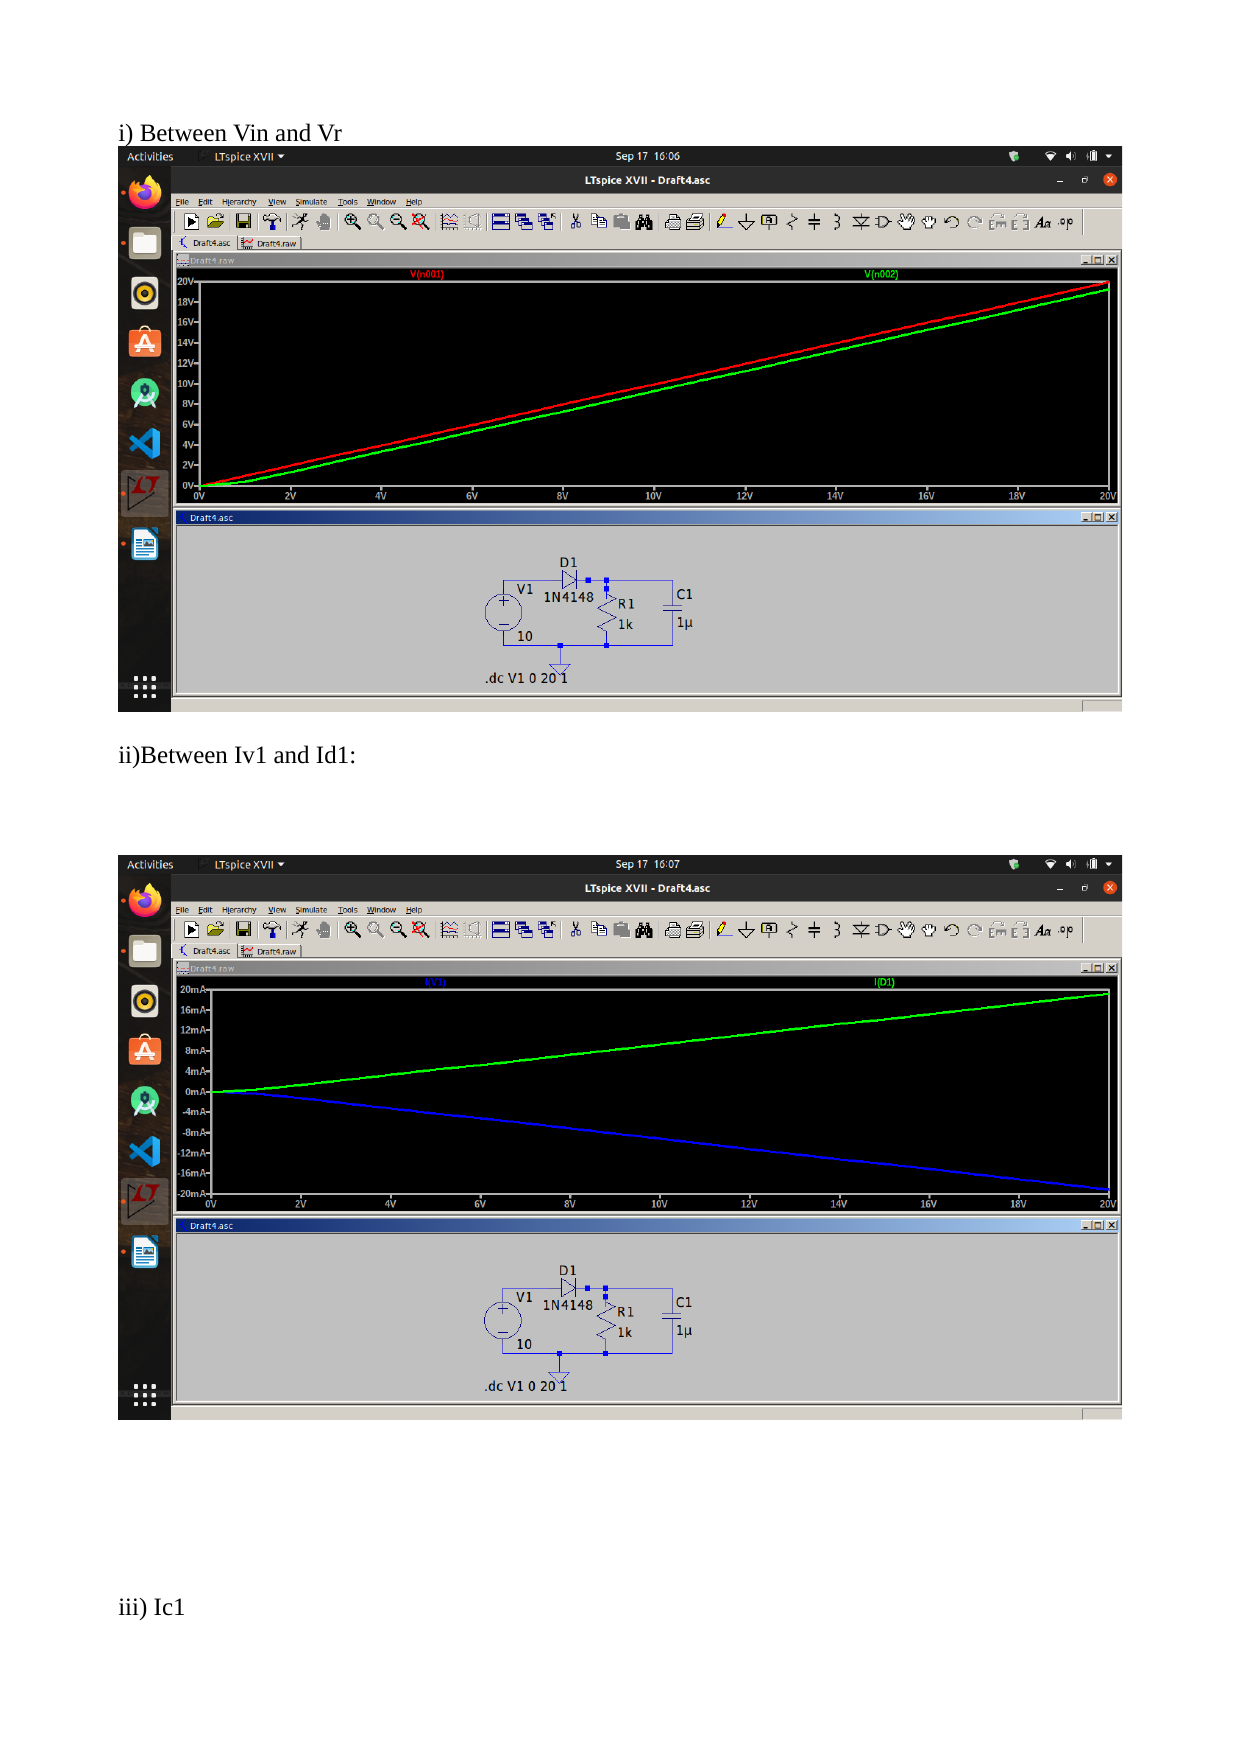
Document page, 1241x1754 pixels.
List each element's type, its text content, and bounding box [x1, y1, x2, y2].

text iii) Ic1 [118, 1592, 1122, 1621]
text ii)Between Iv1 and Id1: [118, 740, 1122, 769]
text i) Between Vin and Vr [118, 118, 1122, 146]
picture [118, 146, 1123, 712]
picture [118, 855, 1123, 1420]
